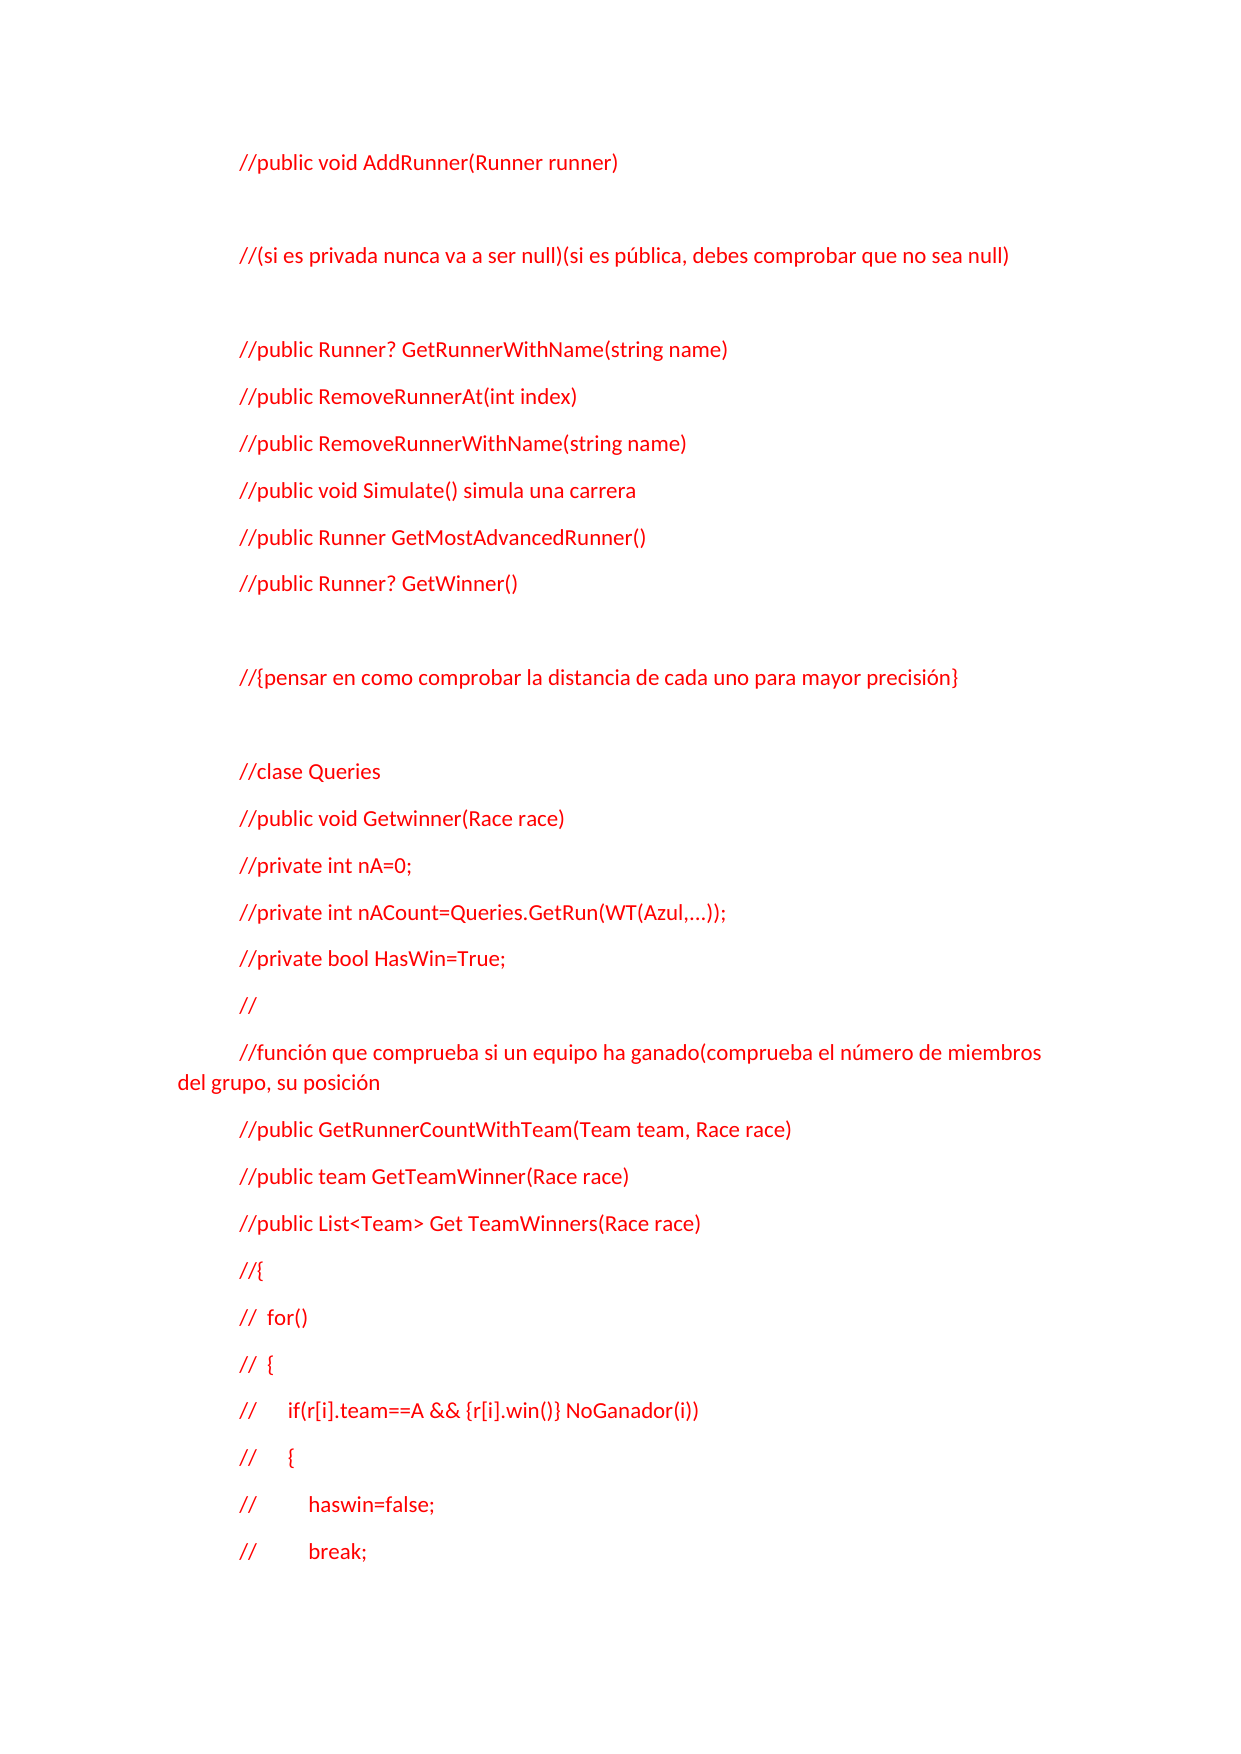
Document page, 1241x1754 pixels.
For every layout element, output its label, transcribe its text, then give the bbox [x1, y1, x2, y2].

text // haswin=false; [177, 1490, 1063, 1518]
text //private bool HasWin=True; [177, 944, 1063, 972]
text // for() [177, 1303, 1063, 1331]
text //private int nACount=Queries.GetRun(WT(Azul,...)); [177, 898, 1063, 926]
text // [177, 991, 1063, 1019]
text //clase Queries [177, 757, 1063, 785]
text // if(r[i].team==A && {r[i].win()} NoGanador(i)) [177, 1397, 1063, 1424]
text // { [177, 1443, 1063, 1471]
text //private int nA=0; [177, 851, 1063, 879]
text //{ [177, 1256, 1063, 1284]
text //public List<Team> Get TeamWinners(Race race) [177, 1209, 1063, 1237]
text //public Runner GetMostAdvancedRunner() [177, 523, 1063, 551]
text // break; [177, 1537, 1063, 1565]
text // { [177, 1350, 1063, 1378]
text //(si es privada nunca va a ser null)(si es pública, debes comprobar que no sea null) [177, 241, 1063, 269]
text //public GetRunnerCountWithTeam(Team team, Race race) [177, 1115, 1063, 1143]
text //public void Getwinner(Race race) [177, 804, 1063, 832]
text //public RemoveRunnerWithName(string name) [177, 429, 1063, 457]
text //public Runner? GetRunnerWithName(string name) [177, 335, 1063, 363]
text //public RemoveRunnerAt(int index) [177, 382, 1063, 410]
text //public Runner? GetWinner() [177, 569, 1063, 597]
text //función que comprueba si un equipo ha ganado(comprueba el número de miembros del grupo, su posición [177, 1038, 1063, 1096]
text //public void Simulate() simula una carrera [177, 476, 1063, 504]
text //public void AddRunner(Runner runner) [177, 148, 1063, 176]
text //{pensar en como comprobar la distancia de cada uno para mayor precisión} [177, 663, 1063, 691]
text //public team GetTeamWinner(Race race) [177, 1162, 1063, 1190]
